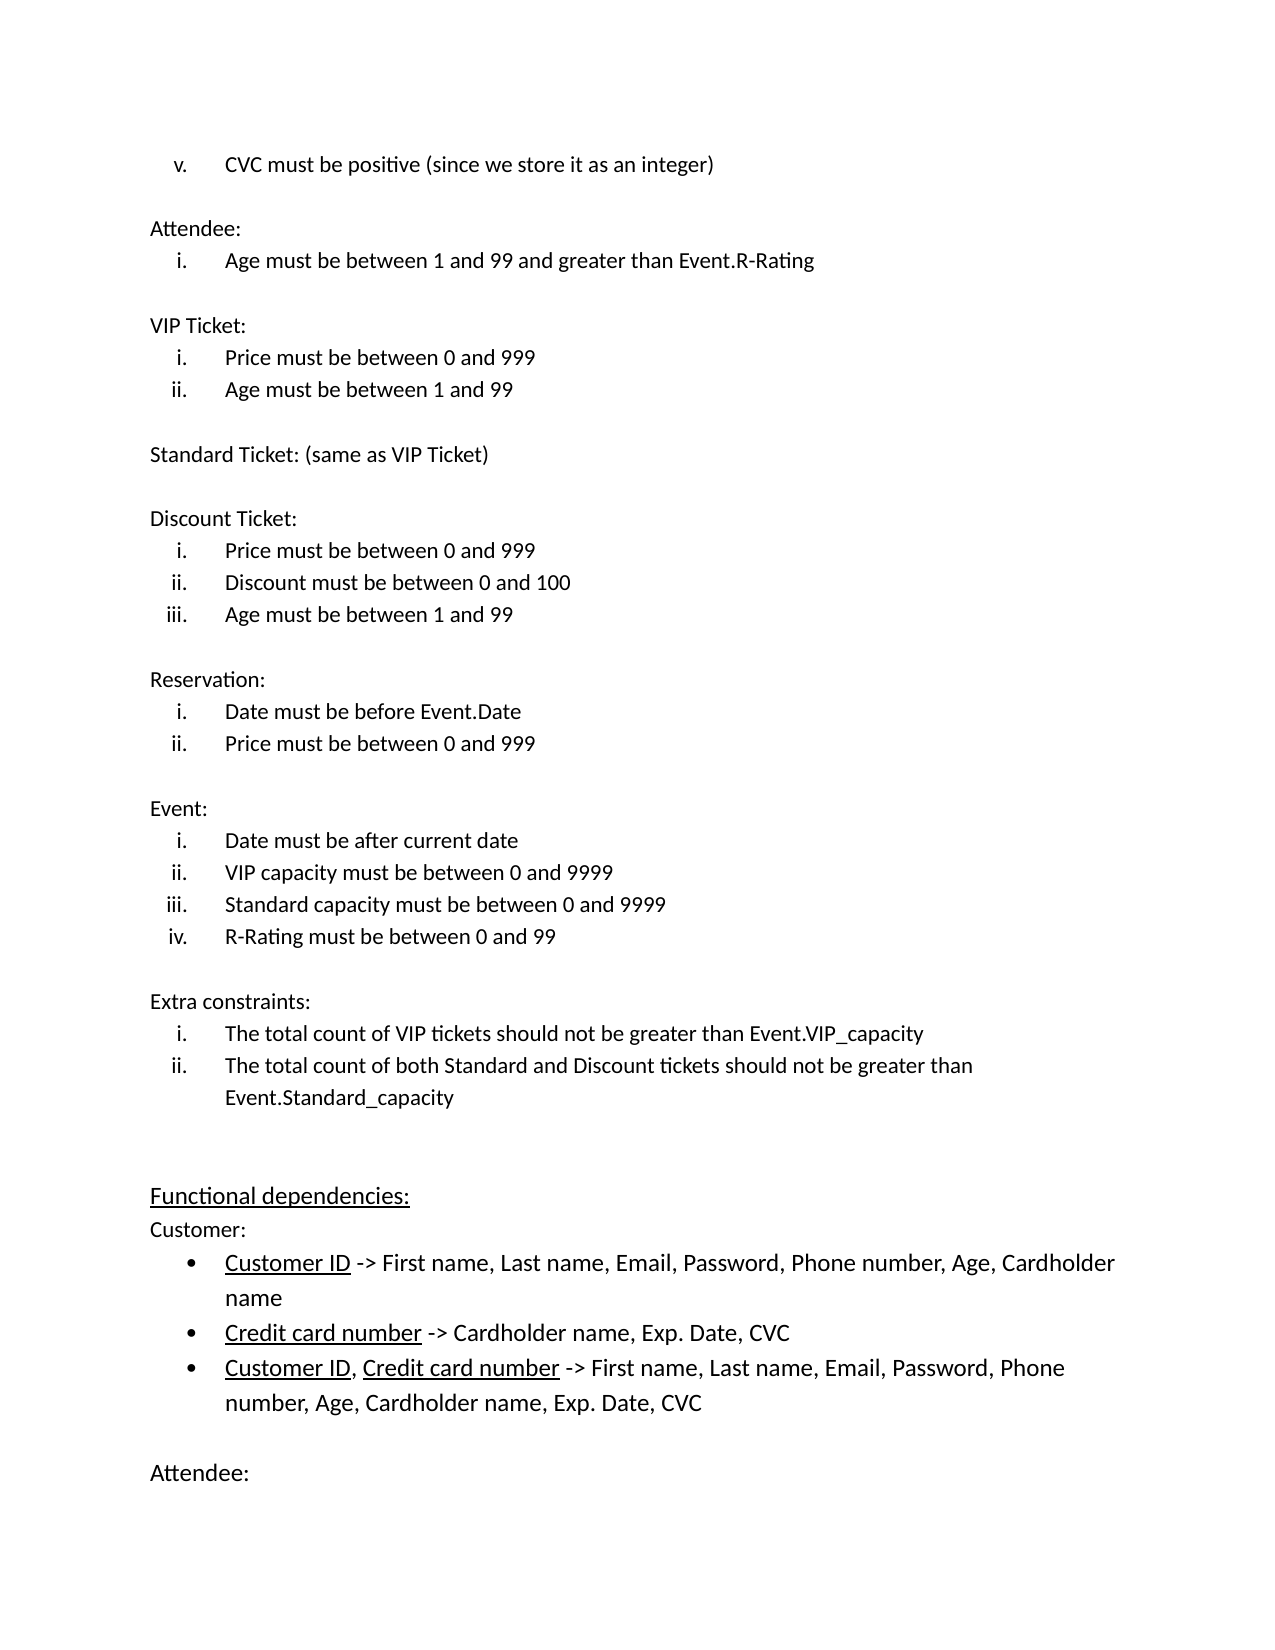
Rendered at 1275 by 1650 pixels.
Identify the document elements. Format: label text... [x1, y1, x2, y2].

list The total count of both Standard and Discount tickets should not be greater than Event.Standard_capacity [187, 1051, 1125, 1111]
text Attendee: [150, 1457, 1125, 1488]
list Customer ID, Credit card number -> First name, Last name, Email, Password, Phone number, Age, Cardholder name, Exp. Date, CVC [187, 1352, 1125, 1418]
list Credit card number -> Cardholder name, Exp. Date, CVC [187, 1317, 1125, 1348]
list Price must be between 0 and 999 [187, 536, 1125, 564]
list Standard capacity must be between 0 and 9999 [187, 890, 1125, 918]
list R-Rating must be between 0 and 99 [187, 922, 1125, 951]
list Age must be between 1 and 99 [187, 601, 1125, 629]
text VIP Ticket: [150, 311, 1125, 339]
list Customer ID -> First name, Last name, Email, Password, Phone number, Age, Cardholder name [187, 1247, 1125, 1313]
text Standard Ticket: (same as VIP Ticket) [150, 440, 1125, 468]
list The total count of VIP tickets should not be greater than Event.VIP_capacity [187, 1019, 1125, 1047]
text Event: [150, 794, 1125, 822]
list Age must be between 1 and 99 and greater than Event.R-Rating [187, 247, 1125, 274]
list VIP capacity must be between 0 and 9999 [187, 858, 1125, 886]
text Reservation: [150, 665, 1125, 693]
list Age must be between 1 and 99 [187, 375, 1125, 403]
text Customer: [150, 1215, 1125, 1243]
text Attendee: [150, 214, 1125, 242]
list CVC must be positive (since we store it as an integer) [187, 150, 1125, 178]
text Functional dependencies: [150, 1180, 1125, 1211]
list Price must be between 0 and 999 [187, 729, 1125, 757]
list Date must be after current date [187, 826, 1125, 854]
text Discount Ticket: [150, 504, 1125, 532]
text Extra constraints: [150, 987, 1125, 1015]
list Discount must be between 0 and 100 [187, 568, 1125, 596]
list Date must be before Event.Date [187, 697, 1125, 725]
list Price must be between 0 and 999 [187, 343, 1125, 371]
